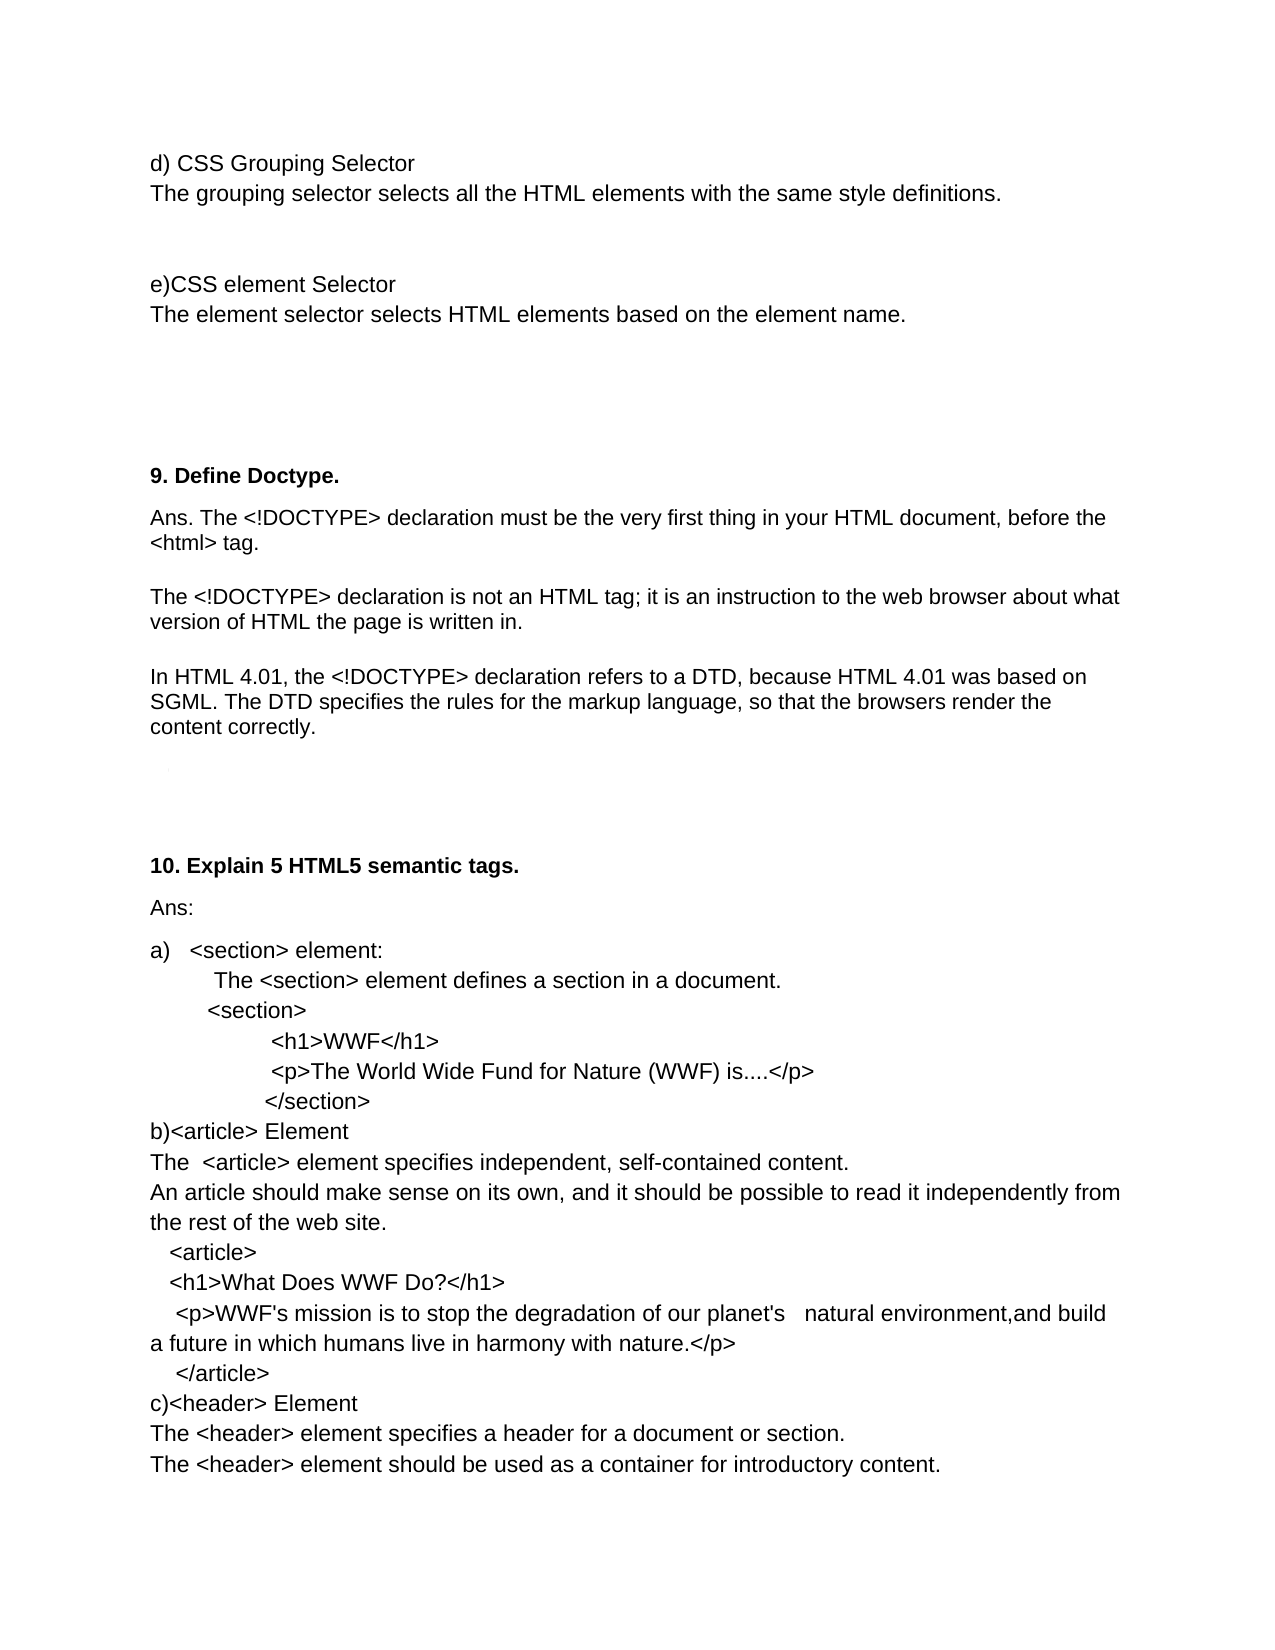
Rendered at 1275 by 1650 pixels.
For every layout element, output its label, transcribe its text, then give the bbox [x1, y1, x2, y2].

text The <!DOCTYPE> declaration is not an HTML tag; it is an instruction to the web browser about what version of HTML the page is written in. [150, 584, 1125, 634]
text <article> <h1>What Does WWF Do?</h1> [150, 1239, 1125, 1296]
text Ans: [150, 895, 1125, 920]
text 9. Define Doctype. [150, 463, 1125, 488]
text <p>WWF's mission is to stop the degradation of our planet's natural environment,and build a future in which humans live in harmony with nature.</p> </article> [150, 1299, 1125, 1386]
text e)CSS element Selector [150, 271, 1125, 297]
text The grouping selector selects all the HTML elements with the same style definitions. [150, 180, 1125, 207]
text <section> <h1>WWF</h1> <p>The World Wide Fund for Nature (WWF) is....</p> </section> [150, 997, 1125, 1114]
text An article should make sense on its own, and it should be possible to read it independently from the rest of the web site. [150, 1179, 1125, 1235]
text The <section> element defines a section in a document. [150, 967, 1125, 994]
text 10. Explain 5 HTML5 semantic tags. [150, 853, 1125, 878]
text In HTML 4.01, the <!DOCTYPE> declaration refers to a DTD, because HTML 4.01 was based on SGML. The DTD specifies the rules for the markup language, so that the browsers render the content correctly. [150, 664, 1125, 739]
text The element selector selects HTML elements based on the element name. [150, 301, 1125, 327]
text d) CSS Grouping Selector [150, 150, 1125, 176]
text The <article> element specifies independent, self-contained content. [150, 1148, 1125, 1175]
text b)<article> Element [150, 1118, 1125, 1145]
text Ans. The <!DOCTYPE> declaration must be the very first thing in your HTML document, before the <html> tag. [150, 504, 1125, 555]
text The <header> element specifies a header for a document or section. [150, 1420, 1125, 1447]
text c)<header> Element [150, 1390, 1125, 1417]
text a) <section> element: [150, 937, 1125, 963]
text The <header> element should be used as a container for introductory content. [150, 1451, 1125, 1477]
